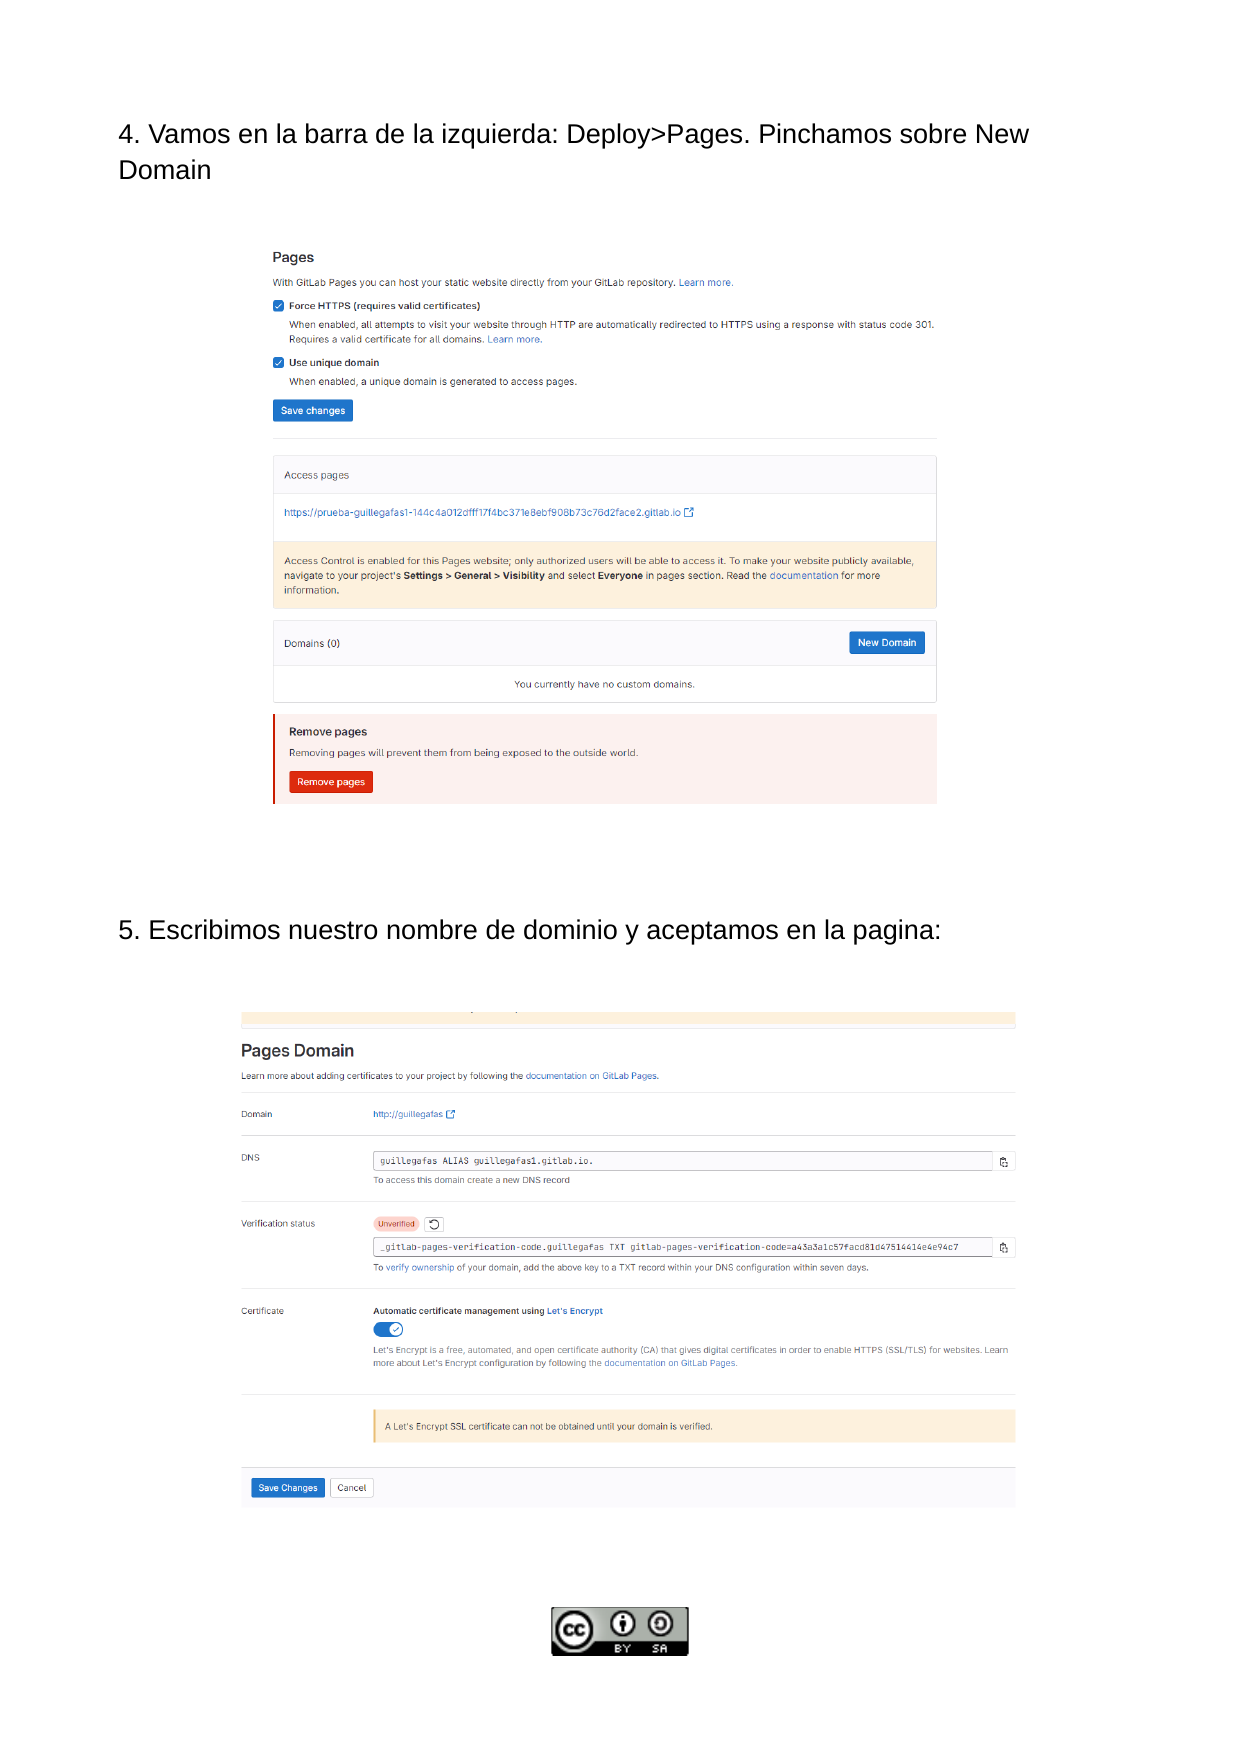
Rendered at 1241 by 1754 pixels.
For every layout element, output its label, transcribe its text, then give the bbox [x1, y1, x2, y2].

text 5. Escribimos nuestro nombre de dominio y aceptamos en la pagina: [118, 914, 1122, 945]
picture [111, 239, 1115, 830]
picture [551, 1607, 689, 1656]
picture [158, 1012, 1048, 1537]
text 4. Vamos en la barra de la izquierda: Deploy>Pages. Pinchamos sobre New Domain [118, 118, 1122, 185]
